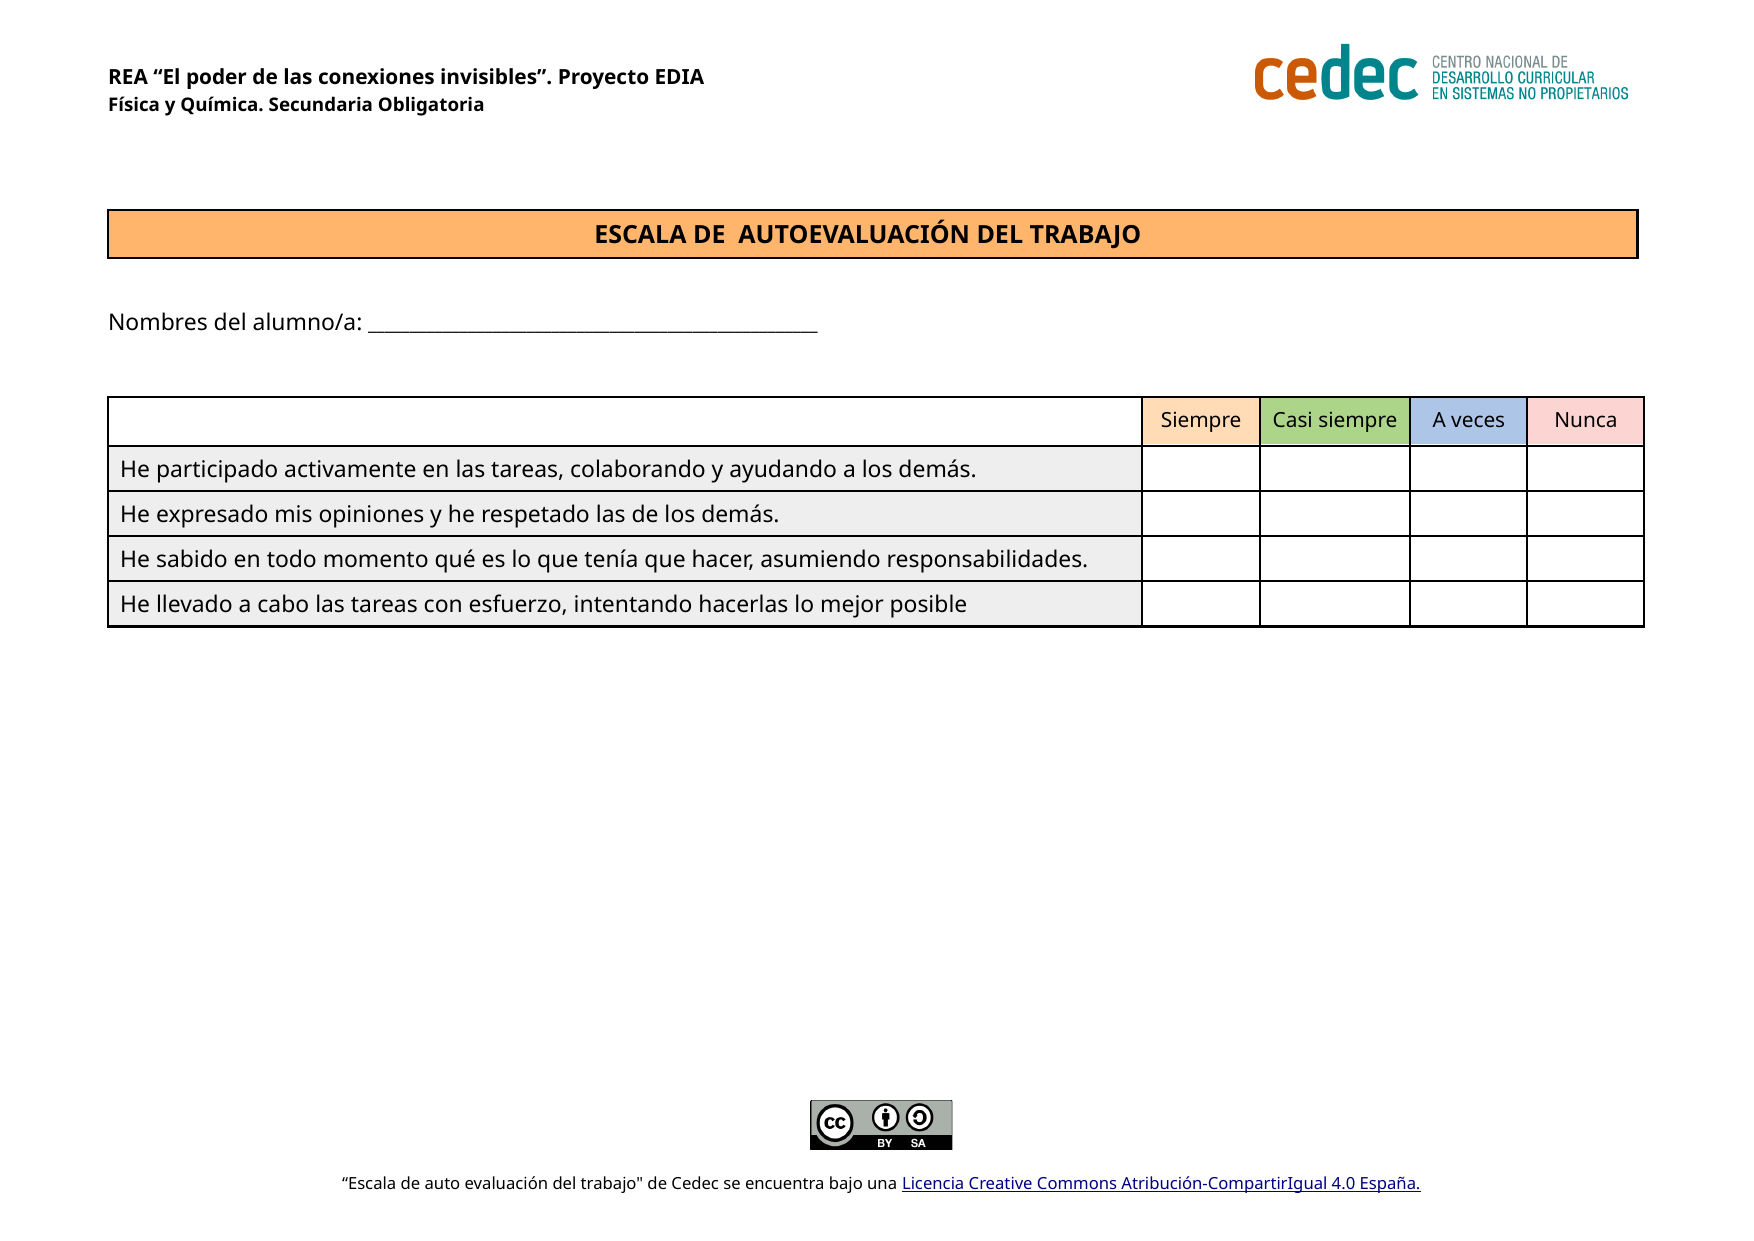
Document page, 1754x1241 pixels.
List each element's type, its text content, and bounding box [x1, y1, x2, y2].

table_cell [1528, 537, 1643, 580]
table_cell He expresado mis opiniones y he respetado las de los demás. [109, 492, 1141, 535]
table_cell [1411, 582, 1526, 625]
table_cell He sabido en todo momento qué es lo que tenía que hacer, asumiendo responsabilidades. [109, 537, 1141, 580]
table_cell [1411, 537, 1526, 580]
table_cell [1528, 447, 1643, 490]
table_cell He participado activamente en las tareas, colaborando y ayudando a los demás. [109, 447, 1141, 490]
table_cell [1143, 492, 1259, 535]
table_cell [1261, 492, 1409, 535]
table_cell [1528, 492, 1643, 535]
table_cell [1261, 537, 1409, 580]
table_cell [1261, 582, 1409, 625]
table_header [109, 398, 1141, 444]
table_header A veces [1411, 398, 1526, 444]
table_cell [1261, 447, 1409, 490]
table_cell [1411, 447, 1526, 490]
table_header ESCALA DE AUTOEVALUACIÓN DEL TRABAJO [109, 211, 1636, 257]
picture [810, 1100, 953, 1150]
text Nombres del alumno/a: ______________________________________________________ [108, 306, 1655, 337]
table_cell [1143, 537, 1259, 580]
table_cell [1528, 582, 1643, 625]
table_header Casi siempre [1261, 398, 1409, 444]
table_cell He llevado a cabo las tareas con esfuerzo, intentando hacerlas lo mejor posible [109, 582, 1141, 625]
table_cell [1143, 582, 1259, 625]
table_cell [1411, 492, 1526, 535]
table_cell [1143, 447, 1259, 490]
table_header Nunca [1528, 398, 1643, 444]
table_header Siempre [1143, 398, 1259, 444]
picture [1252, 41, 1637, 110]
